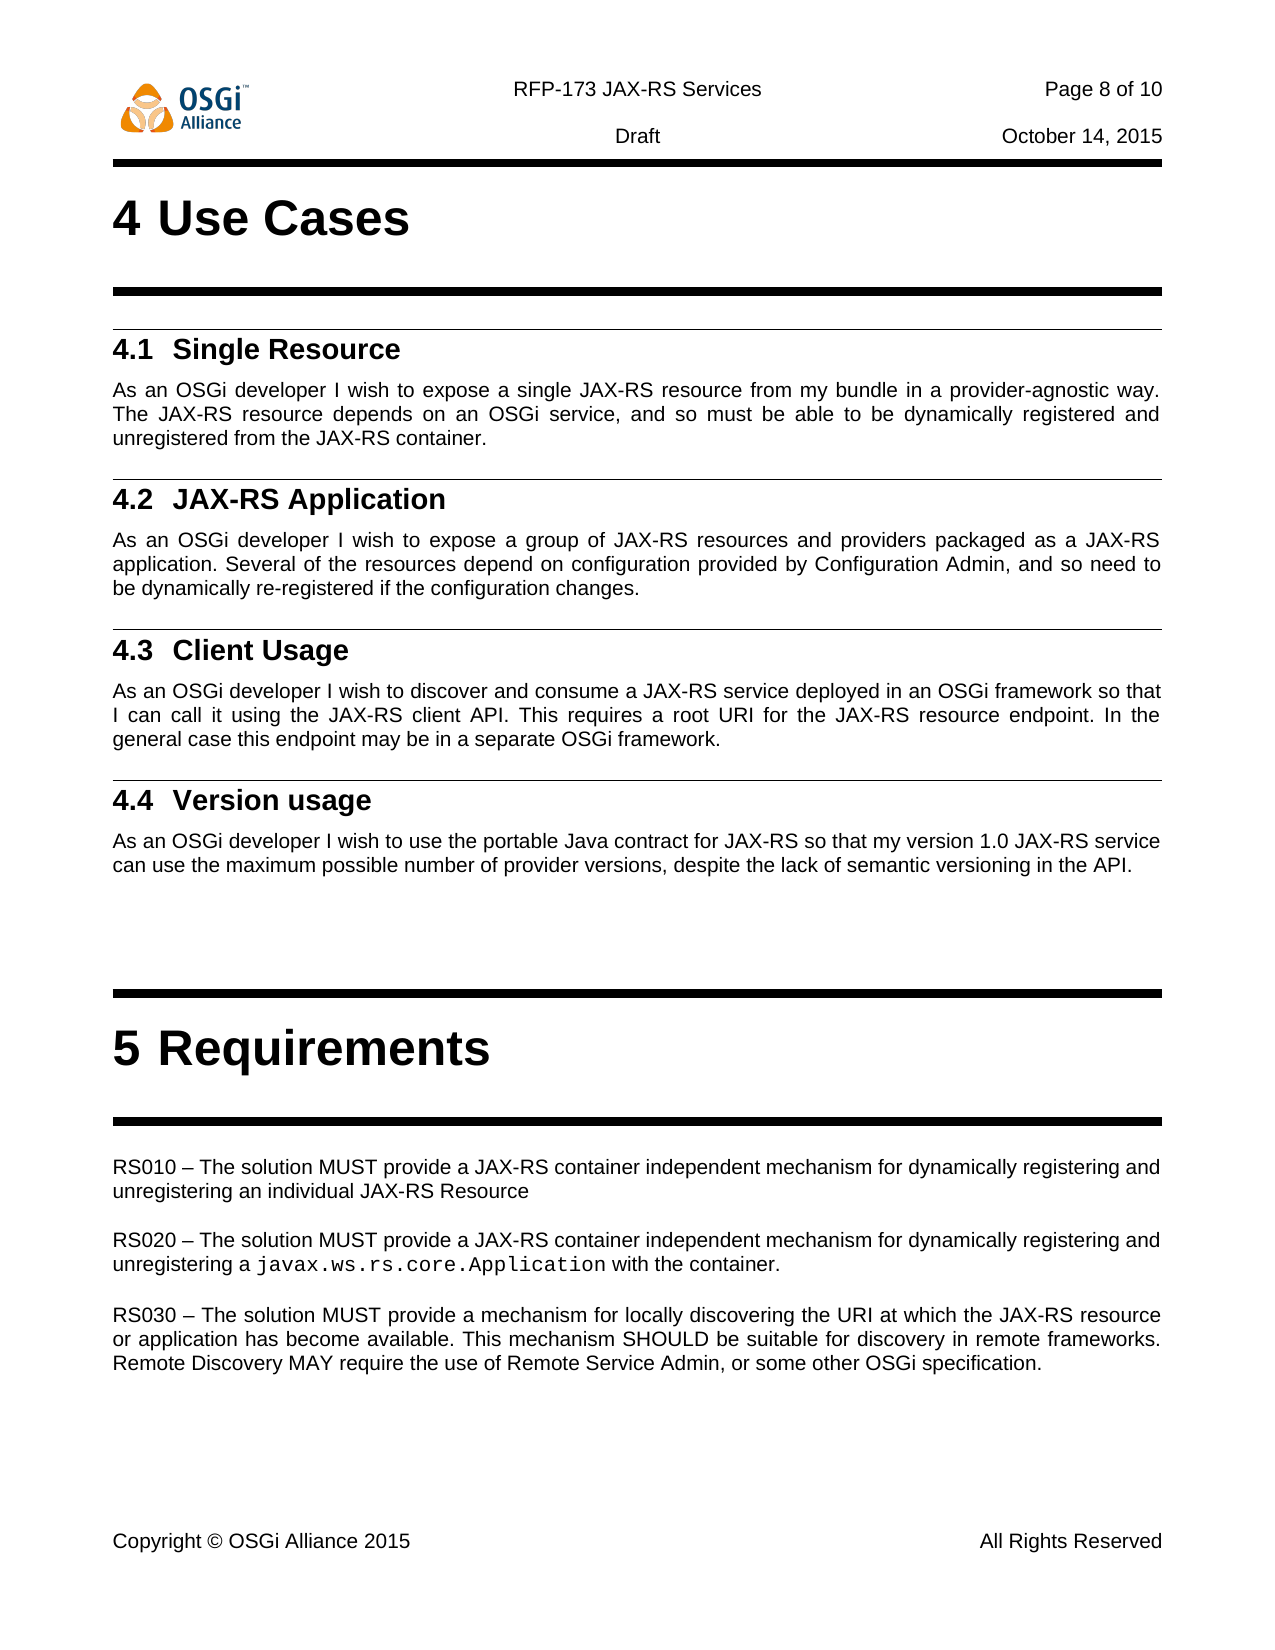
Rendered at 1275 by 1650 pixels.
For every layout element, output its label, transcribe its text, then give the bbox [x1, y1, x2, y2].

text As an OSGi developer I wish to discover and consume a JAX-RS service deployed in an OSGi framework so that I can call it using the JAX-RS client API. This requires a root URI for the JAX-RS resource endpoint. In the general case this endpoint may be in a separate OSGi framework. [112, 678, 1162, 750]
subtitle Version usage [112, 781, 1162, 816]
text As an OSGi developer I wish to use the portable Java contract for JAX-RS so that my version 1.0 JAX-RS service can use the maximum possible number of provider versions, despite the lack of semantic versioning in the API. [112, 829, 1162, 877]
subtitle JAX-RS Application [112, 480, 1162, 516]
subtitle Client Usage [112, 630, 1162, 666]
text RS030 – The solution MUST provide a mechanism for locally discovering the URI at which the JAX-RS resource or application has become available. This mechanism SHOULD be suitable for discovery in remote frameworks. Remote Discovery MAY require the use of Remote Service Admin, or some other OSGi specification. [112, 1303, 1162, 1374]
subtitle Single Resource [112, 330, 1162, 366]
text RS020 – The solution MUST provide a JAX-RS container independent mechanism for dynamically registering and unregistering a javax.ws.rs.core.Application with the container. [112, 1228, 1162, 1278]
picture [113, 76, 257, 140]
text As an OSGi developer I wish to expose a single JAX-RS resource from my bundle in a provider-agnostic way. The JAX-RS resource depends on an OSGi service, and so must be able to be dynamically registered and unregistered from the JAX-RS container. [112, 378, 1162, 450]
subtitle Use Cases [112, 160, 1162, 296]
text As an OSGi developer I wish to expose a group of JAX-RS resources and providers packaged as a JAX-RS application. Several of the resources depend on configuration provided by Configuration Admin, and so need to be dynamically re-registered if the configuration changes. [112, 528, 1162, 600]
text RS010 – The solution MUST provide a JAX-RS container independent mechanism for dynamically registering and unregistering an individual JAX-RS Resource [112, 1155, 1162, 1203]
subtitle Requirements [112, 990, 1162, 1126]
